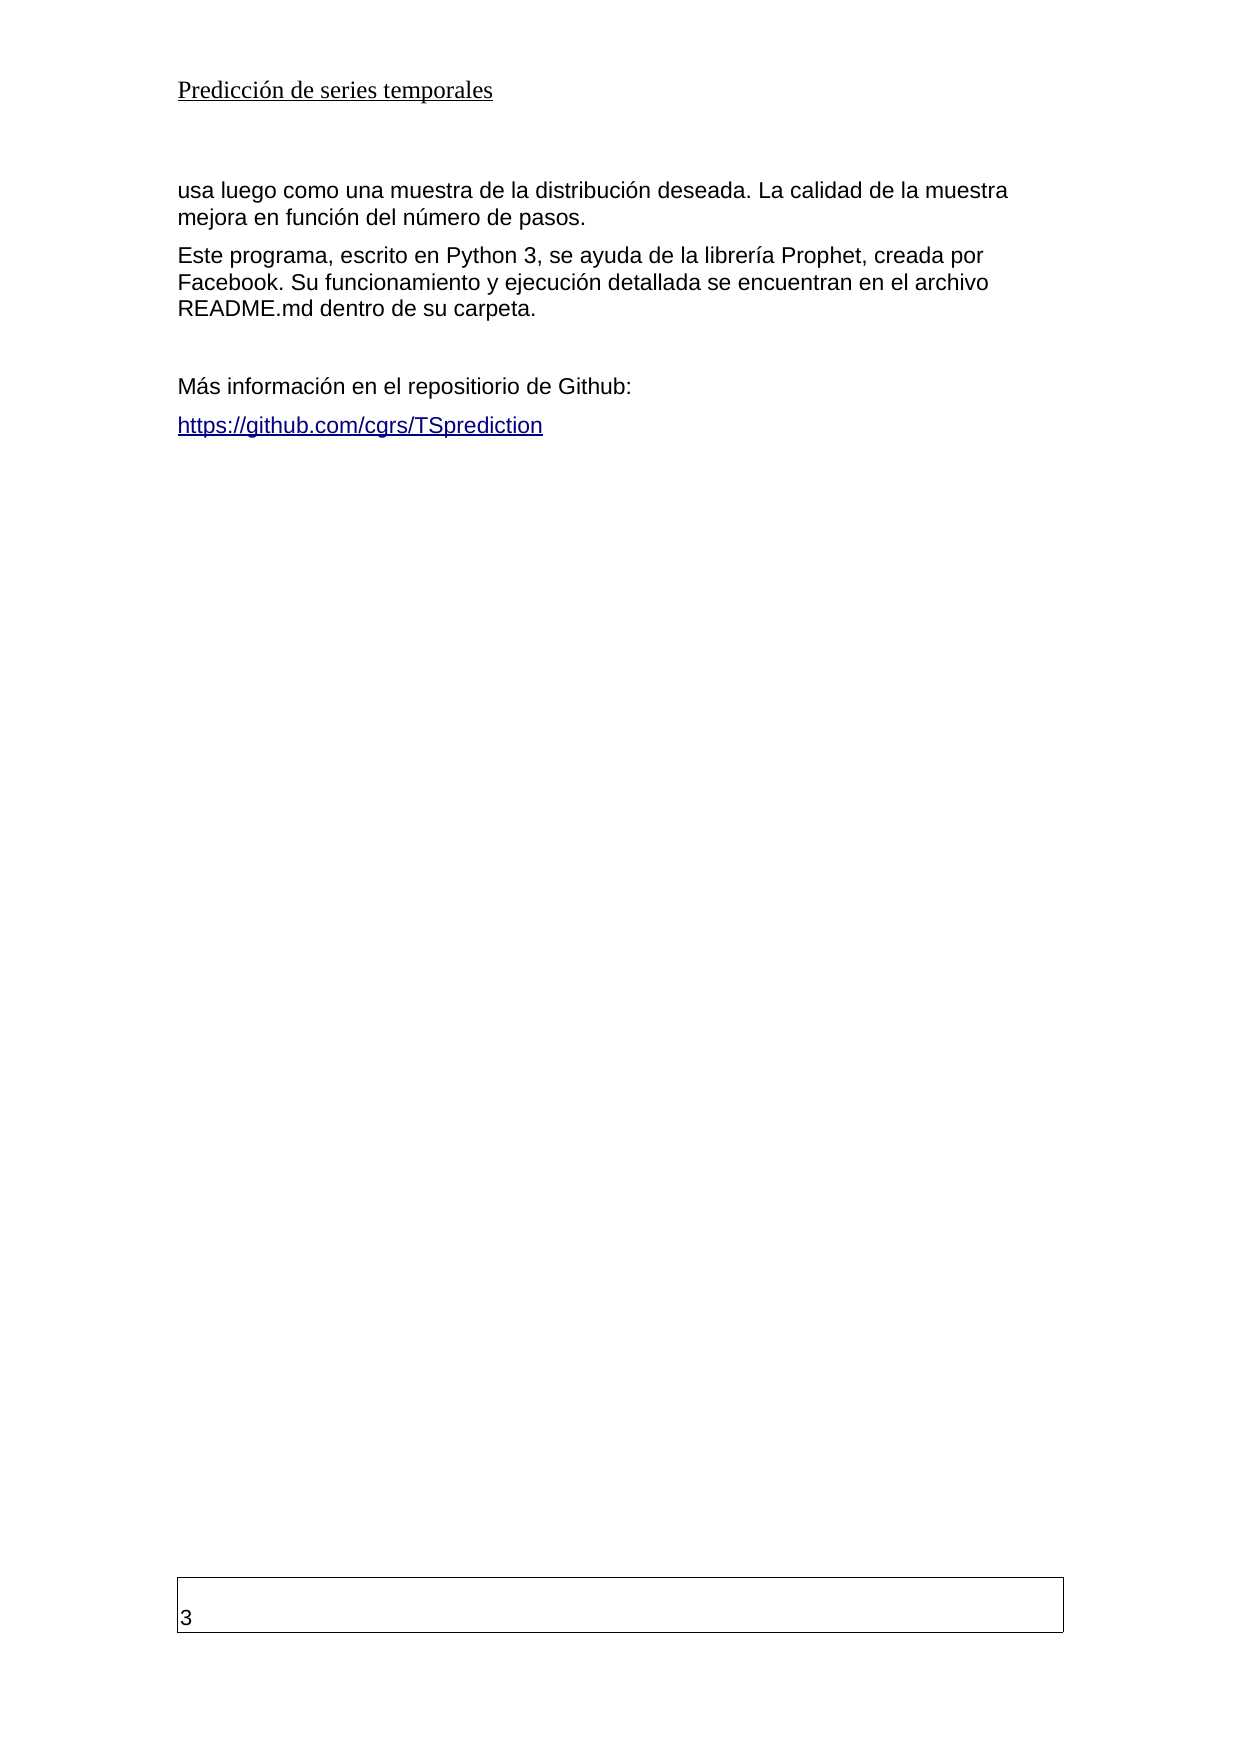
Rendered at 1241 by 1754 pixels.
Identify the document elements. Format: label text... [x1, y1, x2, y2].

text Más información en el repositiorio de Github: [177, 373, 1063, 399]
text https://github.com/cgrs/TSprediction [177, 412, 1063, 438]
text Este programa, escrito en Python 3, se ayuda de la librería Prophet, creada por Facebook. Su funcionamiento y ejecución detallada se encuentran en el archivo README.md dentro de su carpeta. [177, 242, 1063, 321]
text usa luego como una muestra de la distribución deseada. La calidad de la muestra mejora en función del número de pasos. [177, 177, 1063, 230]
